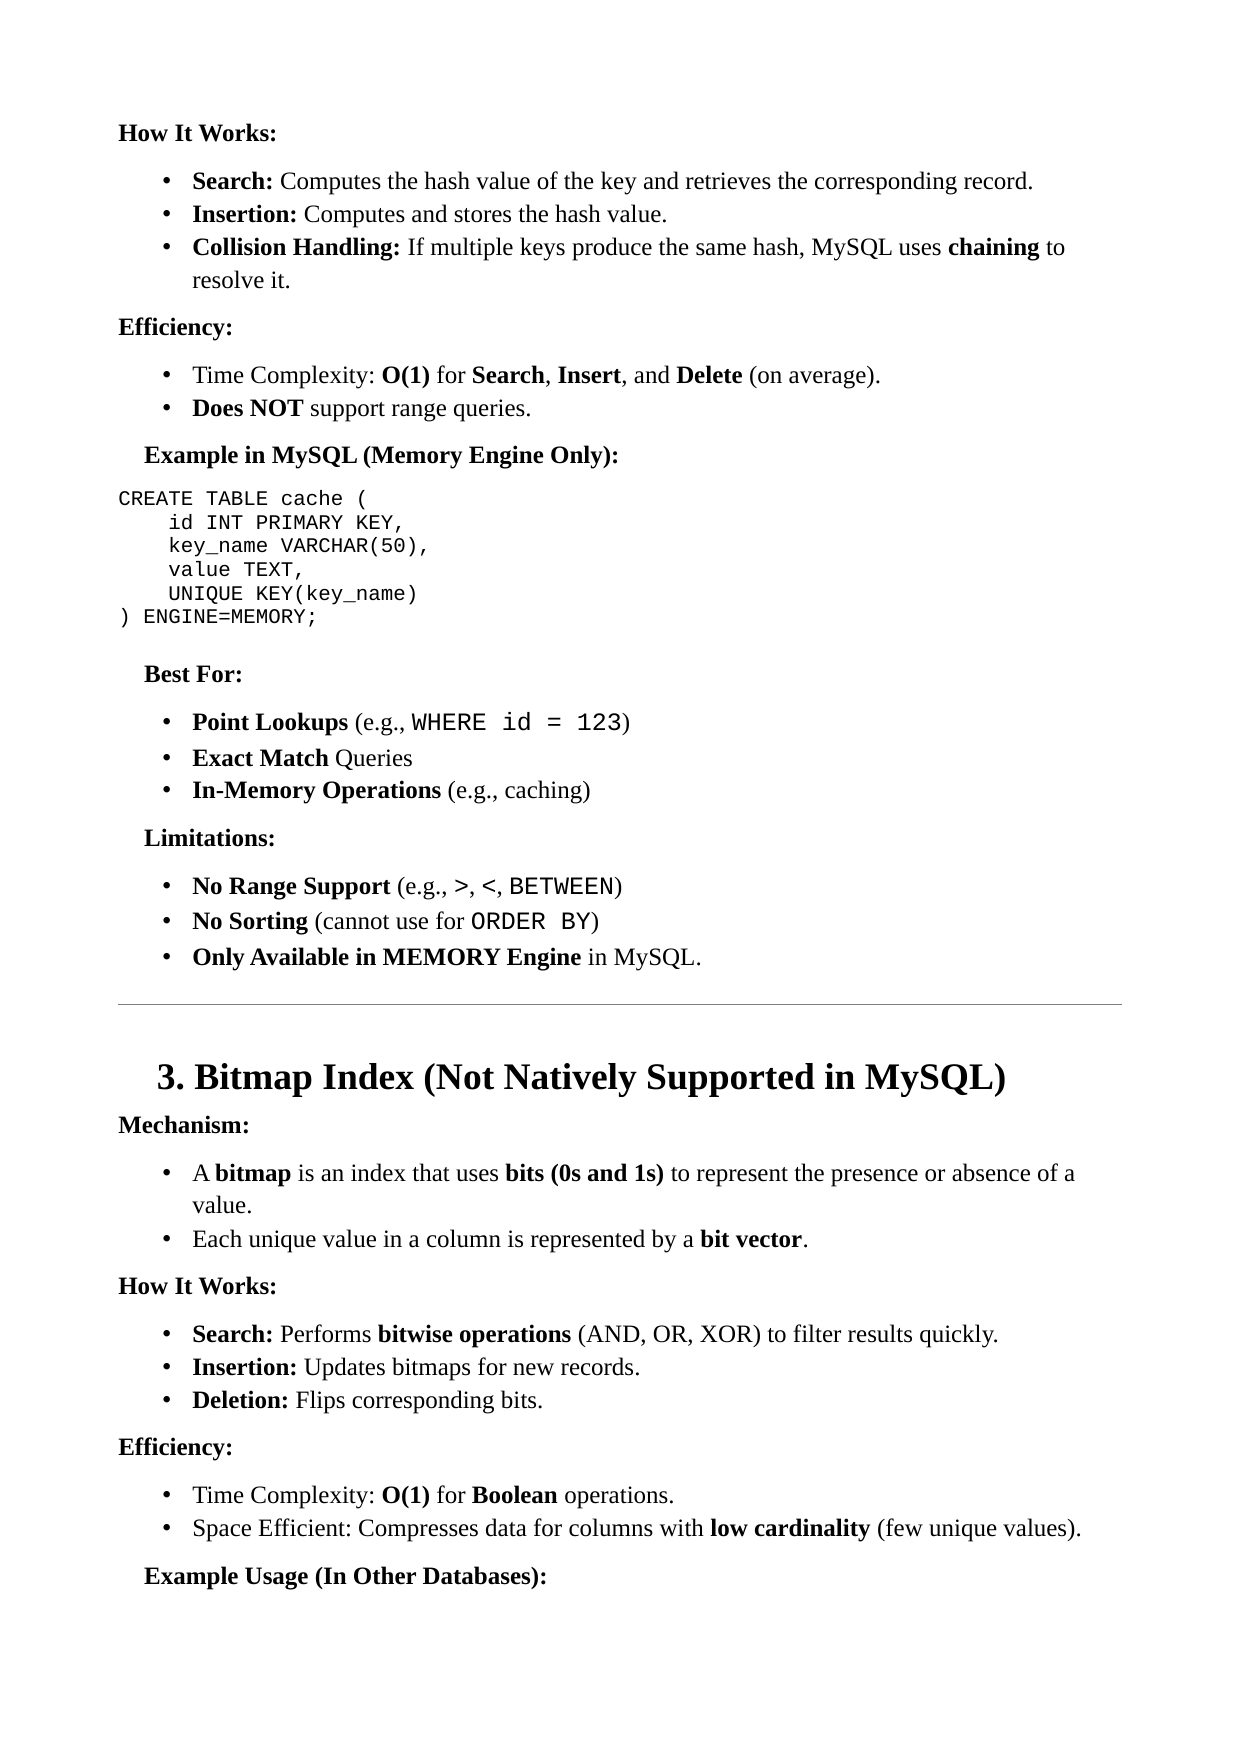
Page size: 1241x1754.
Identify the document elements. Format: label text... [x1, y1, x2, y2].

list Search: Computes the hash value of the key and retrieves the corresponding record. [162, 166, 1122, 194]
list No Sorting (cannot use for ORDER BY) [162, 906, 1122, 937]
list Deletion: Flips corresponding bits. [162, 1385, 1122, 1414]
list In-Memory Operations (e.g., caching) [162, 776, 1122, 804]
list Insertion: Computes and stores the hash value. [162, 199, 1122, 227]
text ✅ Best For: [118, 659, 1122, 688]
text How It Works: [118, 118, 1122, 147]
text Efficiency: [118, 312, 1122, 341]
text id INT PRIMARY KEY, [118, 512, 1122, 536]
text key_name VARCHAR(50), [118, 536, 1122, 559]
text ) ENGINE=MEMORY; [118, 606, 1122, 630]
list No Range Support (e.g., >, <, BETWEEN) [162, 871, 1122, 902]
list Only Available in MEMORY Engine in MySQL. [162, 942, 1122, 970]
list Collision Handling: If multiple keys produce the same hash, MySQL uses chaining to resolve it. [162, 232, 1122, 293]
list Time Complexity: O(1) for Boolean operations. [162, 1480, 1122, 1509]
list Time Complexity: O(1) for Search, Insert, and Delete (on average). [162, 360, 1122, 389]
text 💡 Example Usage (In Other Databases): [118, 1561, 1122, 1589]
text UNIQUE KEY(key_name) [118, 583, 1122, 606]
text How It Works: [118, 1271, 1122, 1300]
subtitle 🧮 3. Bitmap Index (Not Natively Supported in MySQL) [118, 1054, 1122, 1097]
list Exact Match Queries [162, 743, 1122, 771]
list Point Lookups (e.g., WHERE id = 123) [162, 707, 1122, 738]
text Efficiency: [118, 1432, 1122, 1461]
text 🧱 Example in MySQL (Memory Engine Only): [118, 441, 1122, 469]
list Each unique value in a column is represented by a bit vector. [162, 1224, 1122, 1252]
list Does NOT support range queries. [162, 393, 1122, 422]
text value TEXT, [118, 559, 1122, 583]
text CREATE TABLE cache ( [118, 488, 1122, 512]
text ❌ Limitations: [118, 823, 1122, 852]
list Search: Performs bitwise operations (AND, OR, XOR) to filter results quickly. [162, 1319, 1122, 1348]
list Space Efficient: Compresses data for columns with low cardinality (few unique values). [162, 1513, 1122, 1542]
text Mechanism: [118, 1110, 1122, 1139]
list A bitmap is an index that uses bits (0s and 1s) to represent the presence or absence of a value. [162, 1158, 1122, 1219]
list Insertion: Updates bitmaps for new records. [162, 1352, 1122, 1381]
